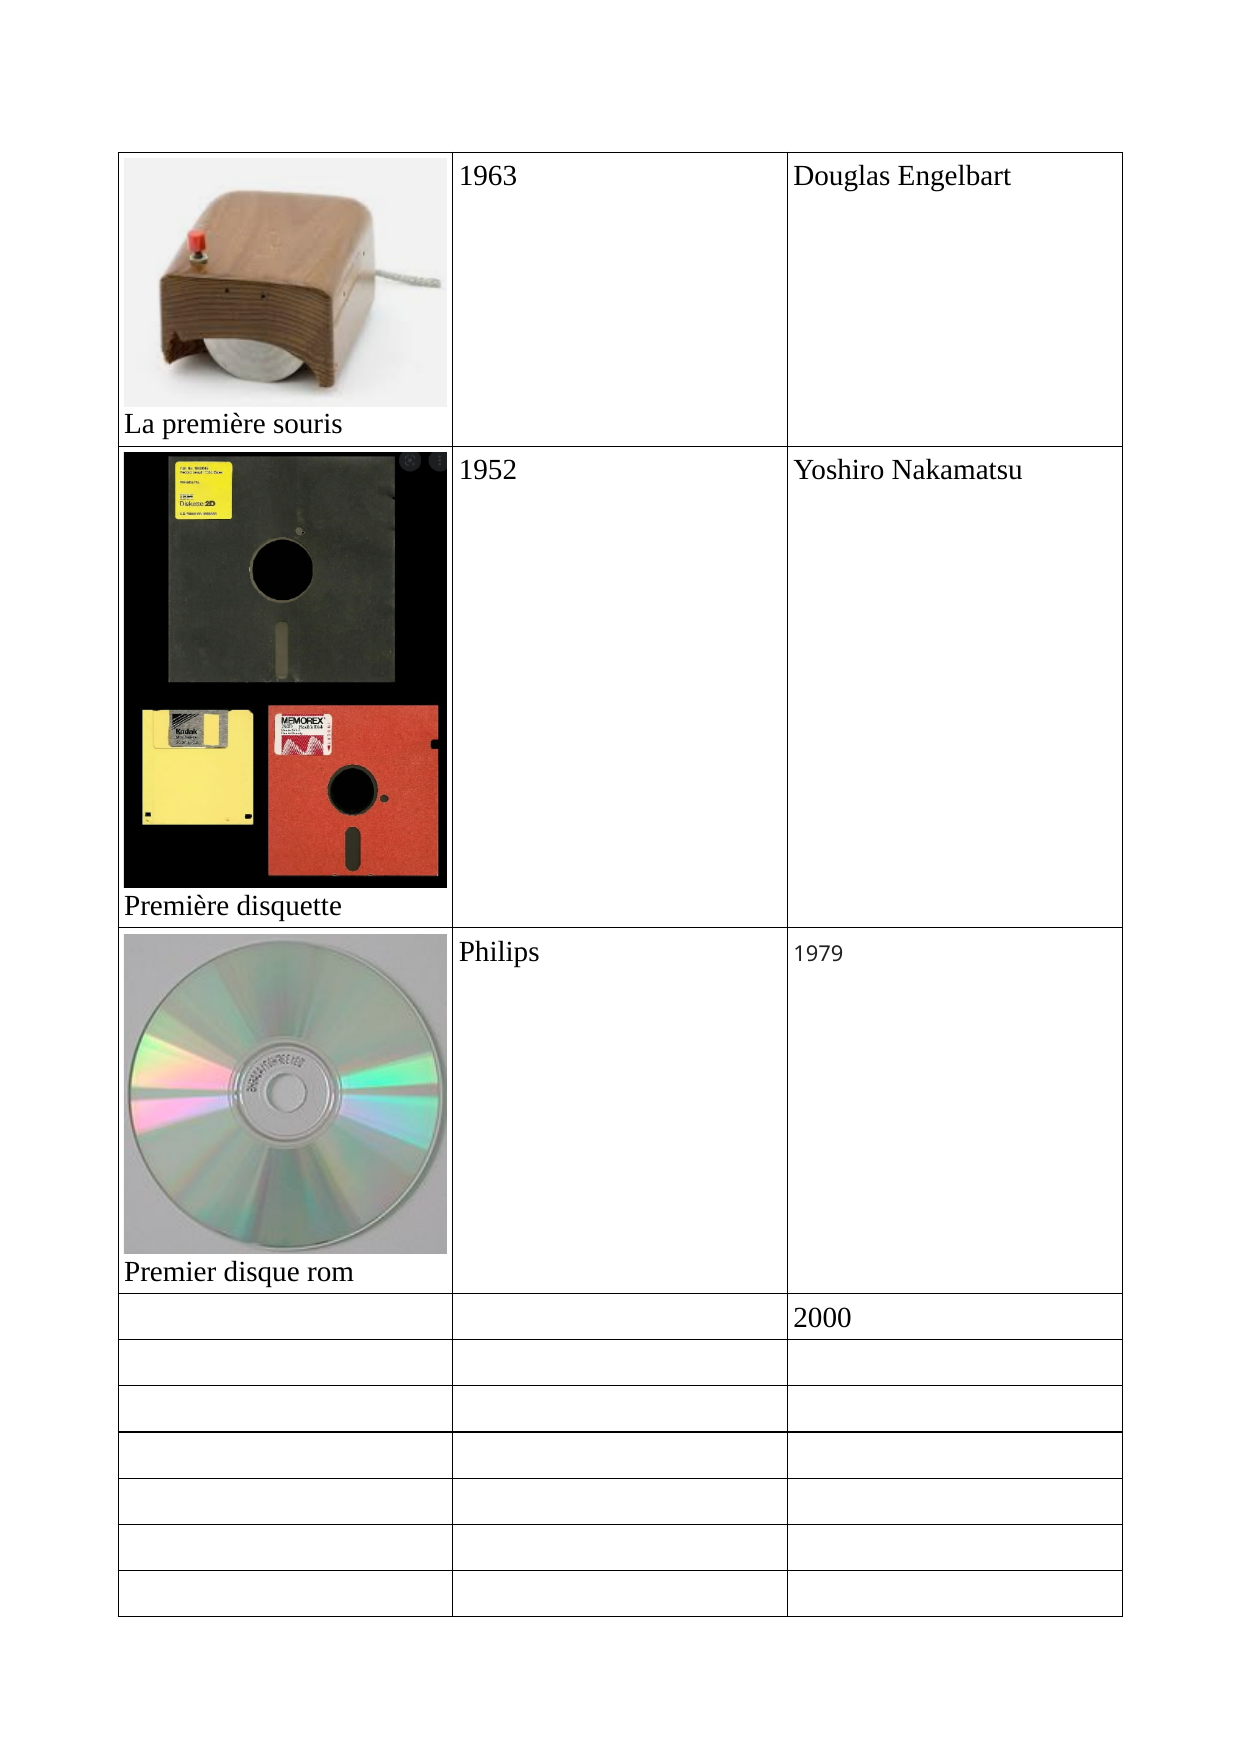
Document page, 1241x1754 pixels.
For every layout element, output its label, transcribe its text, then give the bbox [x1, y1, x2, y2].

table_cell [453, 1479, 787, 1523]
picture [123, 452, 447, 888]
table_cell [453, 1340, 787, 1385]
table_cell Philips [453, 928, 787, 1293]
table_cell [119, 1386, 452, 1431]
table_cell [453, 1294, 787, 1339]
table_cell Yoshiro Nakamatsu [788, 447, 1122, 927]
table_cell [119, 1571, 452, 1616]
table_header 1963 [453, 153, 787, 446]
table_cell [119, 1433, 452, 1477]
table_cell [453, 1433, 787, 1477]
table_cell [119, 1294, 452, 1339]
picture [123, 158, 447, 407]
table_cell 1952 [453, 447, 787, 927]
table_cell [788, 1479, 1122, 1523]
table_cell [788, 1571, 1122, 1616]
table_cell [788, 1525, 1122, 1569]
table_cell [119, 1479, 452, 1523]
table_cell 2000 [788, 1294, 1122, 1339]
table_header [119, 153, 452, 158]
table_cell 1979 [788, 928, 1122, 1293]
table_cell [788, 1340, 1122, 1385]
table_cell [453, 1571, 787, 1616]
table_cell [453, 1525, 787, 1569]
picture [123, 934, 447, 1254]
table_cell [453, 1386, 787, 1431]
table_cell Premier disque rom [119, 928, 452, 1293]
table_cell Première disquette [119, 447, 452, 927]
table_header Douglas Engelbart [788, 153, 1122, 446]
table_header La première souris [119, 159, 452, 446]
table_cell [119, 1525, 452, 1569]
table_cell [788, 1433, 1122, 1477]
table_cell [788, 1386, 1122, 1431]
table_cell [119, 1340, 452, 1385]
